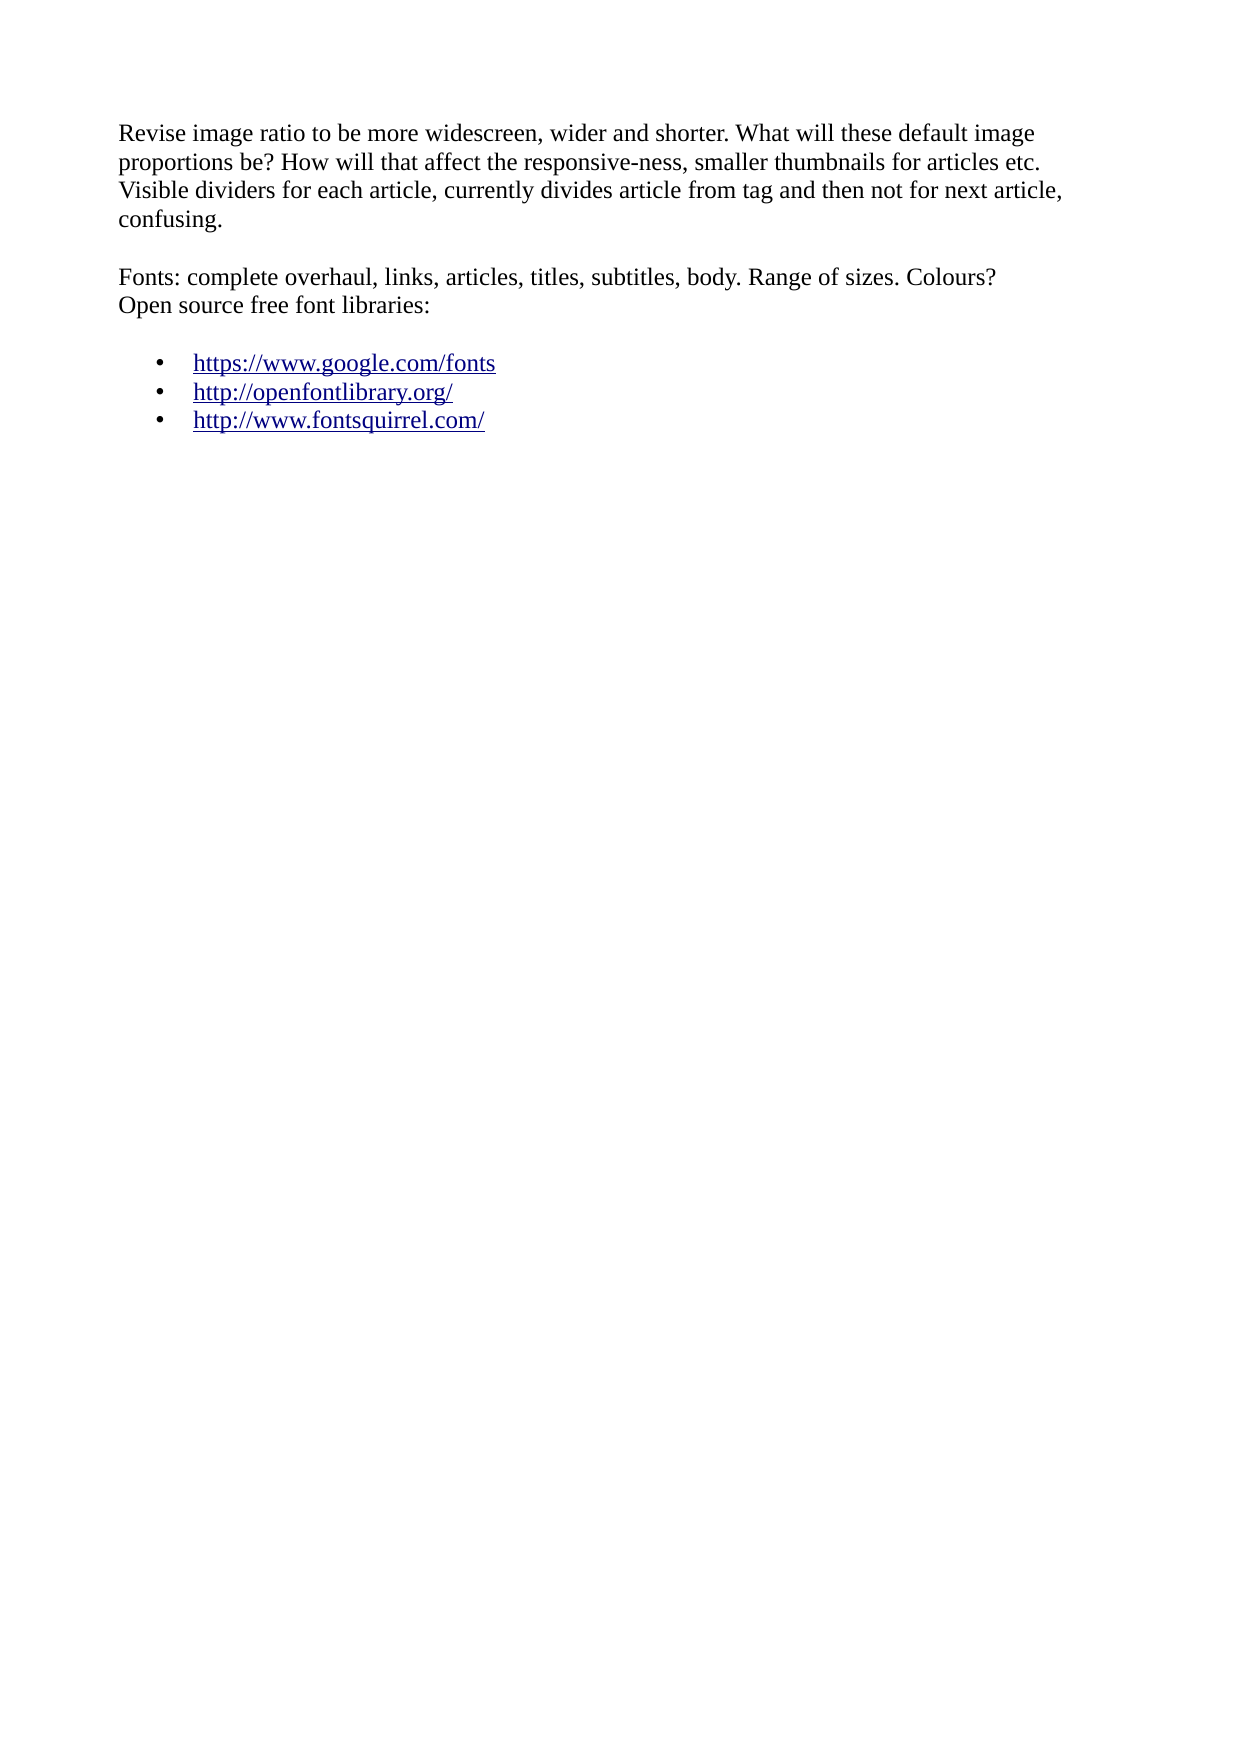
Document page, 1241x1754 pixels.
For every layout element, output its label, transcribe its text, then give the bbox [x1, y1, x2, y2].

text Fonts: complete overhaul, links, articles, titles, subtitles, body. Range of sizes. Colours? [118, 262, 1122, 291]
list http://openfontlibrary.org/ [156, 377, 1122, 406]
text Open source free font libraries: [118, 291, 1122, 319]
text Visible dividers for each article, currently divides article from tag and then not for next article, confusing. [118, 176, 1122, 233]
text Revise image ratio to be more widescreen, wider and shorter. What will these default image proportions be? How will that affect the responsive-ness, smaller thumbnails for articles etc. [118, 118, 1122, 176]
list https://www.google.com/fonts [156, 348, 1122, 377]
list http://www.fontsquirrel.com/ [156, 406, 1122, 434]
